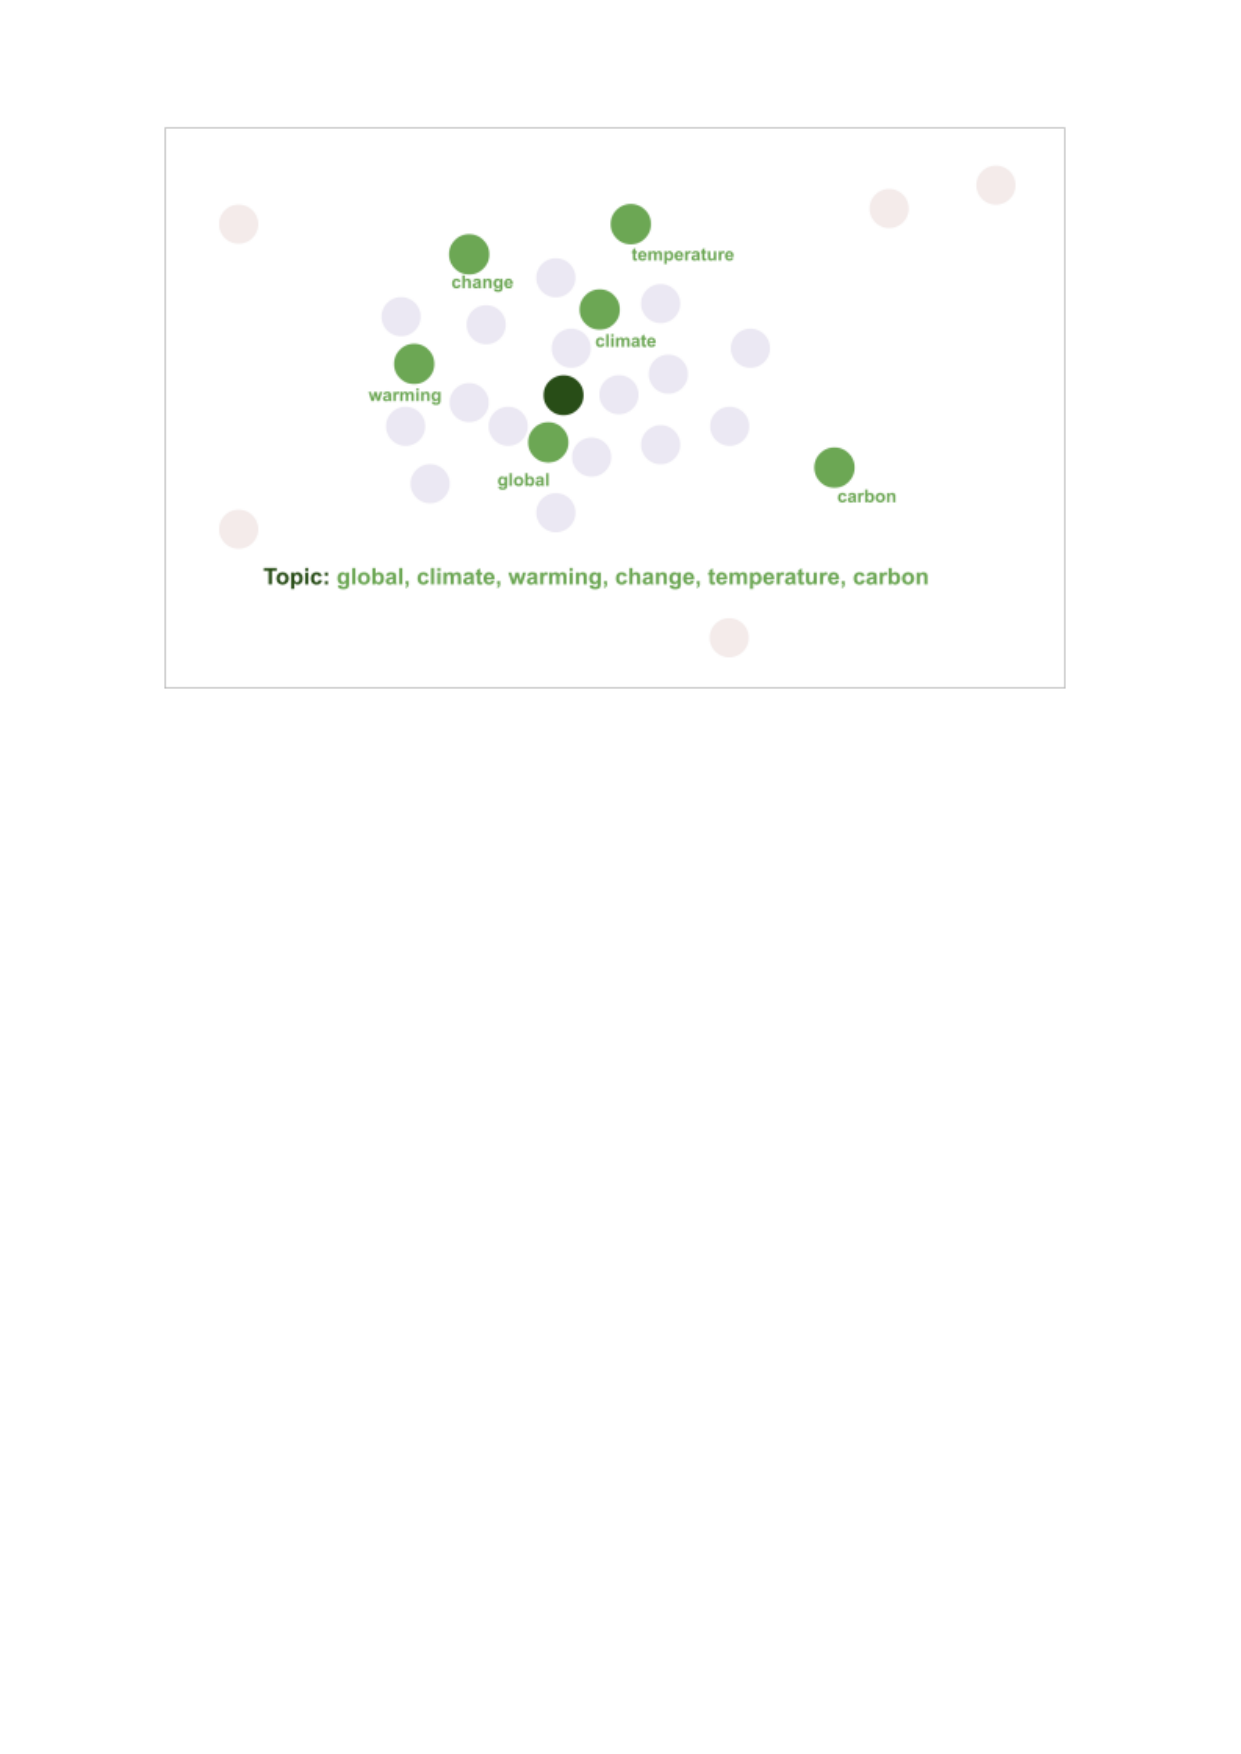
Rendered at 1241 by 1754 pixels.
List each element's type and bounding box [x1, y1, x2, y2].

picture [160, 118, 1080, 703]
